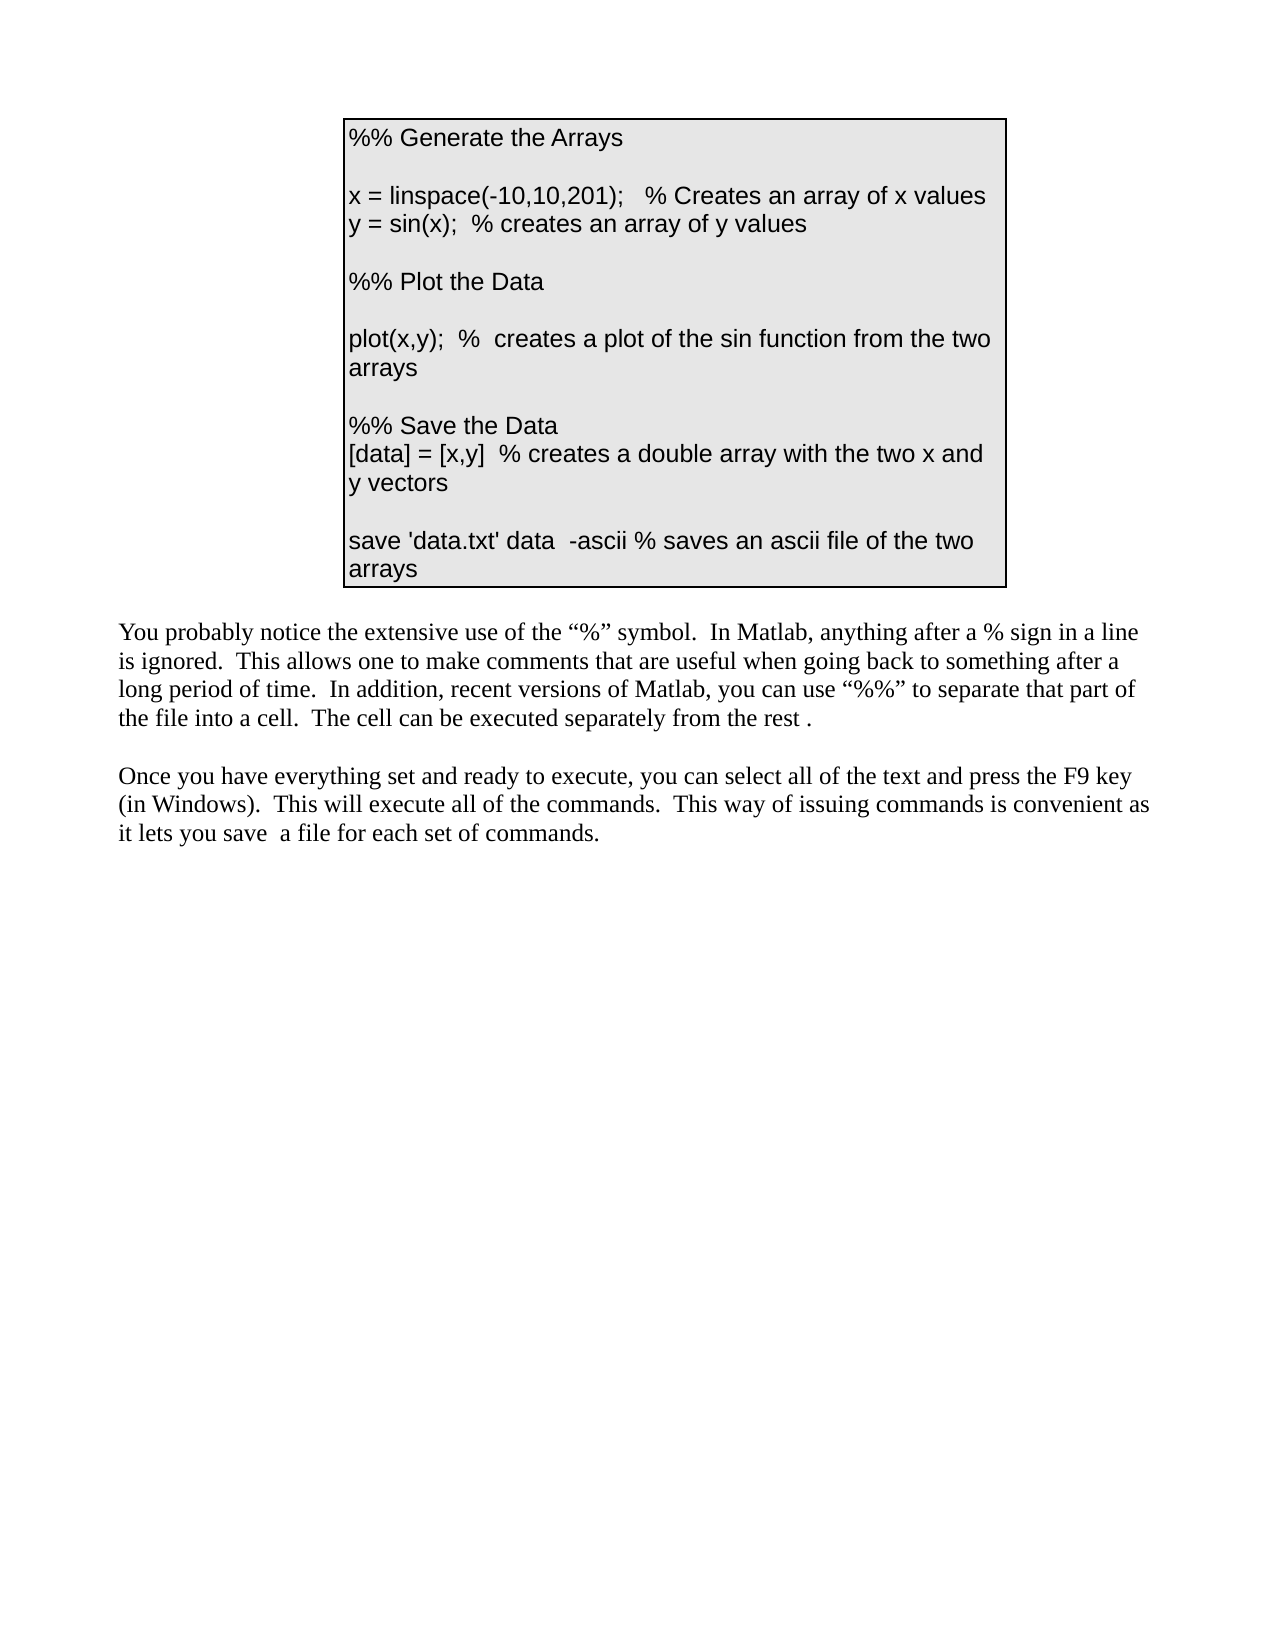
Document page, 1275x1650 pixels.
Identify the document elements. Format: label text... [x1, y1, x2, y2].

text save 'data.txt' data -ascii % saves an ascii file of the two arrays [345, 521, 1005, 586]
text You probably notice the extensive use of the “%” symbol. In Matlab, anything after a % sign in a line is ignored. This allows one to make comments that are useful when going back to something after a long period of time. In addition, recent versions of Matlab, you can use “%%” to separate that part of the file into a cell. The cell can be executed separately from the rest . [118, 617, 1157, 732]
text %% Plot the Data [345, 262, 1005, 291]
text x = linspace(-10,10,201); % Creates an array of x values [345, 176, 1005, 204]
text %% Save the Data [345, 406, 1005, 434]
text plot(x,y); % creates a plot of the sin function from the two arrays [345, 319, 1005, 377]
text [data] = [x,y] % creates a double array with the two x and y vectors [345, 434, 1005, 492]
text y = sin(x); % creates an array of y values [345, 204, 1005, 233]
text Once you have everything set and ready to execute, you can select all of the text and press the F9 key (in Windows). This will execute all of the commands. This way of issuing commands is convenient as it lets you save a file for each set of commands. [118, 761, 1157, 847]
text %% Generate the Arrays [345, 120, 1005, 147]
